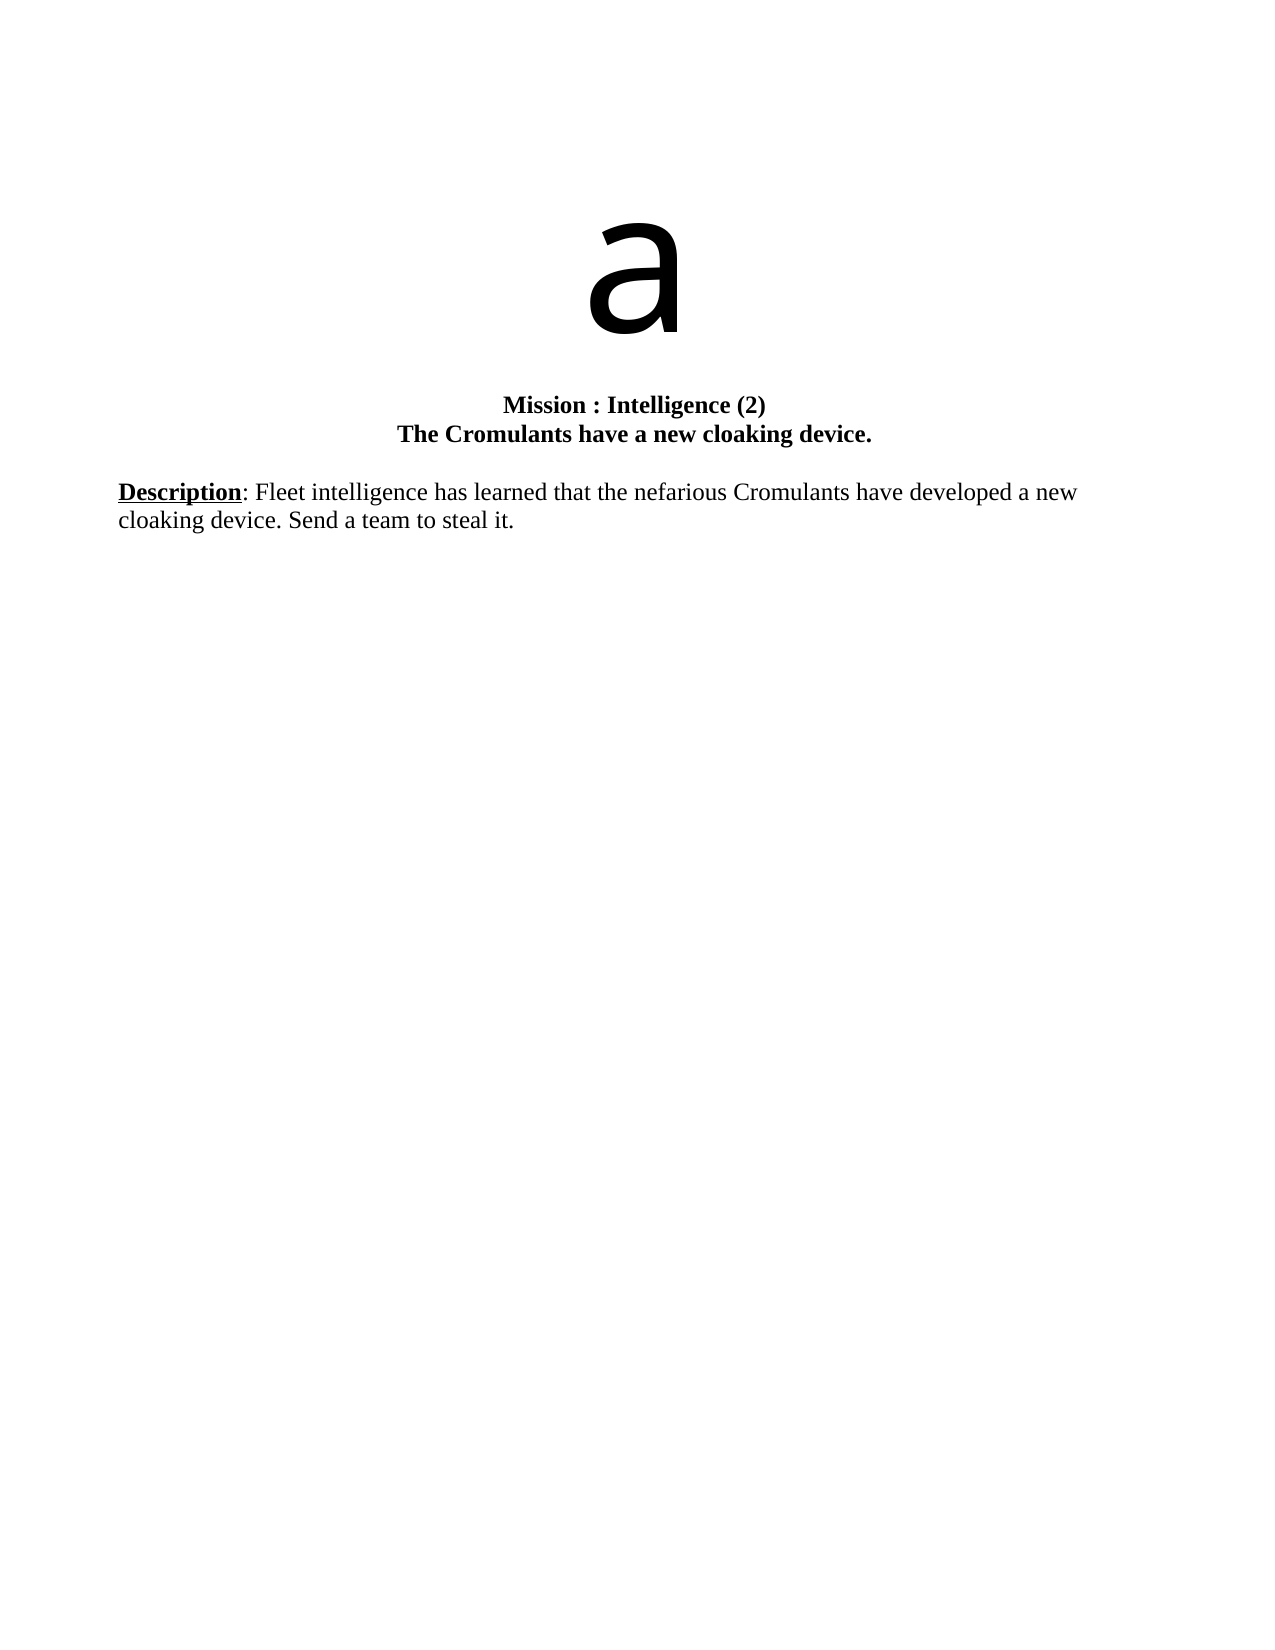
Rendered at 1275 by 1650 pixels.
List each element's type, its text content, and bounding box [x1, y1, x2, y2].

text The Cromulants have a new cloaking device. [118, 419, 1157, 448]
text a [118, 118, 1157, 391]
text Description: Fleet intelligence has learned that the nefarious Cromulants have developed a new cloaking device. Send a team to steal it. [118, 477, 1157, 534]
text Mission : Intelligence (2) [118, 391, 1157, 419]
